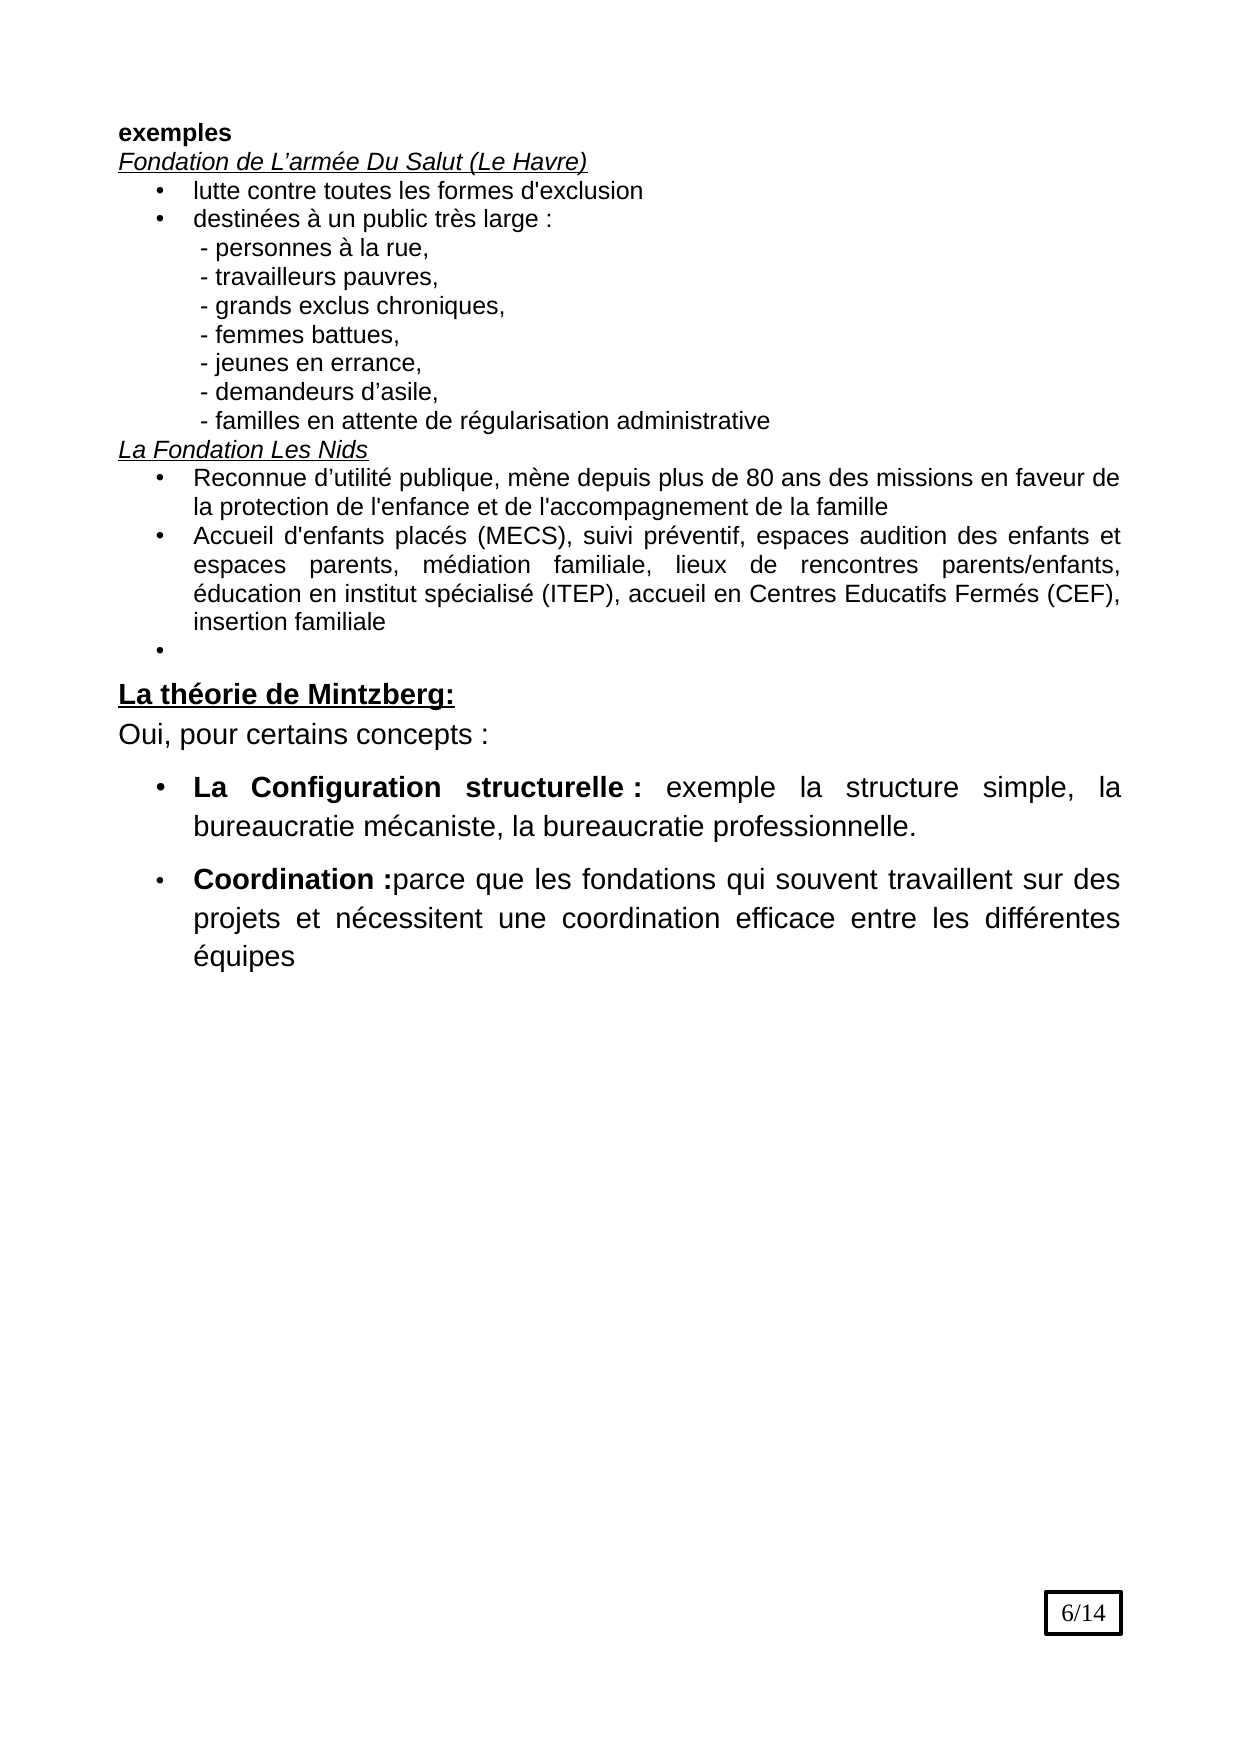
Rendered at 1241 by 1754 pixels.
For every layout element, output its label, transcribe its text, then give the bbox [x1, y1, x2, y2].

list Reconnue d’utilité publique, mène depuis plus de 80 ans des missions en faveur de la protection de l'enfance et de l'accompagnement de la famille [156, 463, 1122, 521]
list Accueil d'enfants placés (MECS), suivi préventif, espaces audition des enfants et espaces parents, médiation familiale, lieux de rencontres parents/enfants, éducation en institut spécialisé (ITEP), accueil en Centres Educatifs Fermés (CEF), insertion familiale [156, 521, 1122, 636]
list La Configuration structurelle : exemple la structure simple, la bureaucratie mécaniste, la bureaucratie professionnelle. [156, 770, 1122, 843]
text Oui, pour certains concepts : [118, 717, 1122, 751]
subtitle La théorie de Mintzberg: [118, 677, 1122, 711]
list lutte contre toutes les formes d'exclusion [156, 176, 1122, 204]
list Coordination :parce que les fondations qui souvent travaillent sur des projets et nécessitent une coordination efficace entre les différentes équipes [156, 862, 1122, 973]
list destinées à un public très large : - personnes à la rue, - travailleurs pauvres, - grands exclus chroniques, - femmes battues, - jeunes en errance, - demandeurs d’asile, - familles en attente de régularisation administrative [156, 204, 1122, 434]
text La Fondation Les Nids [118, 434, 1122, 463]
text exemples Fondation de L’armée Du Salut (Le Havre) [118, 118, 1122, 176]
